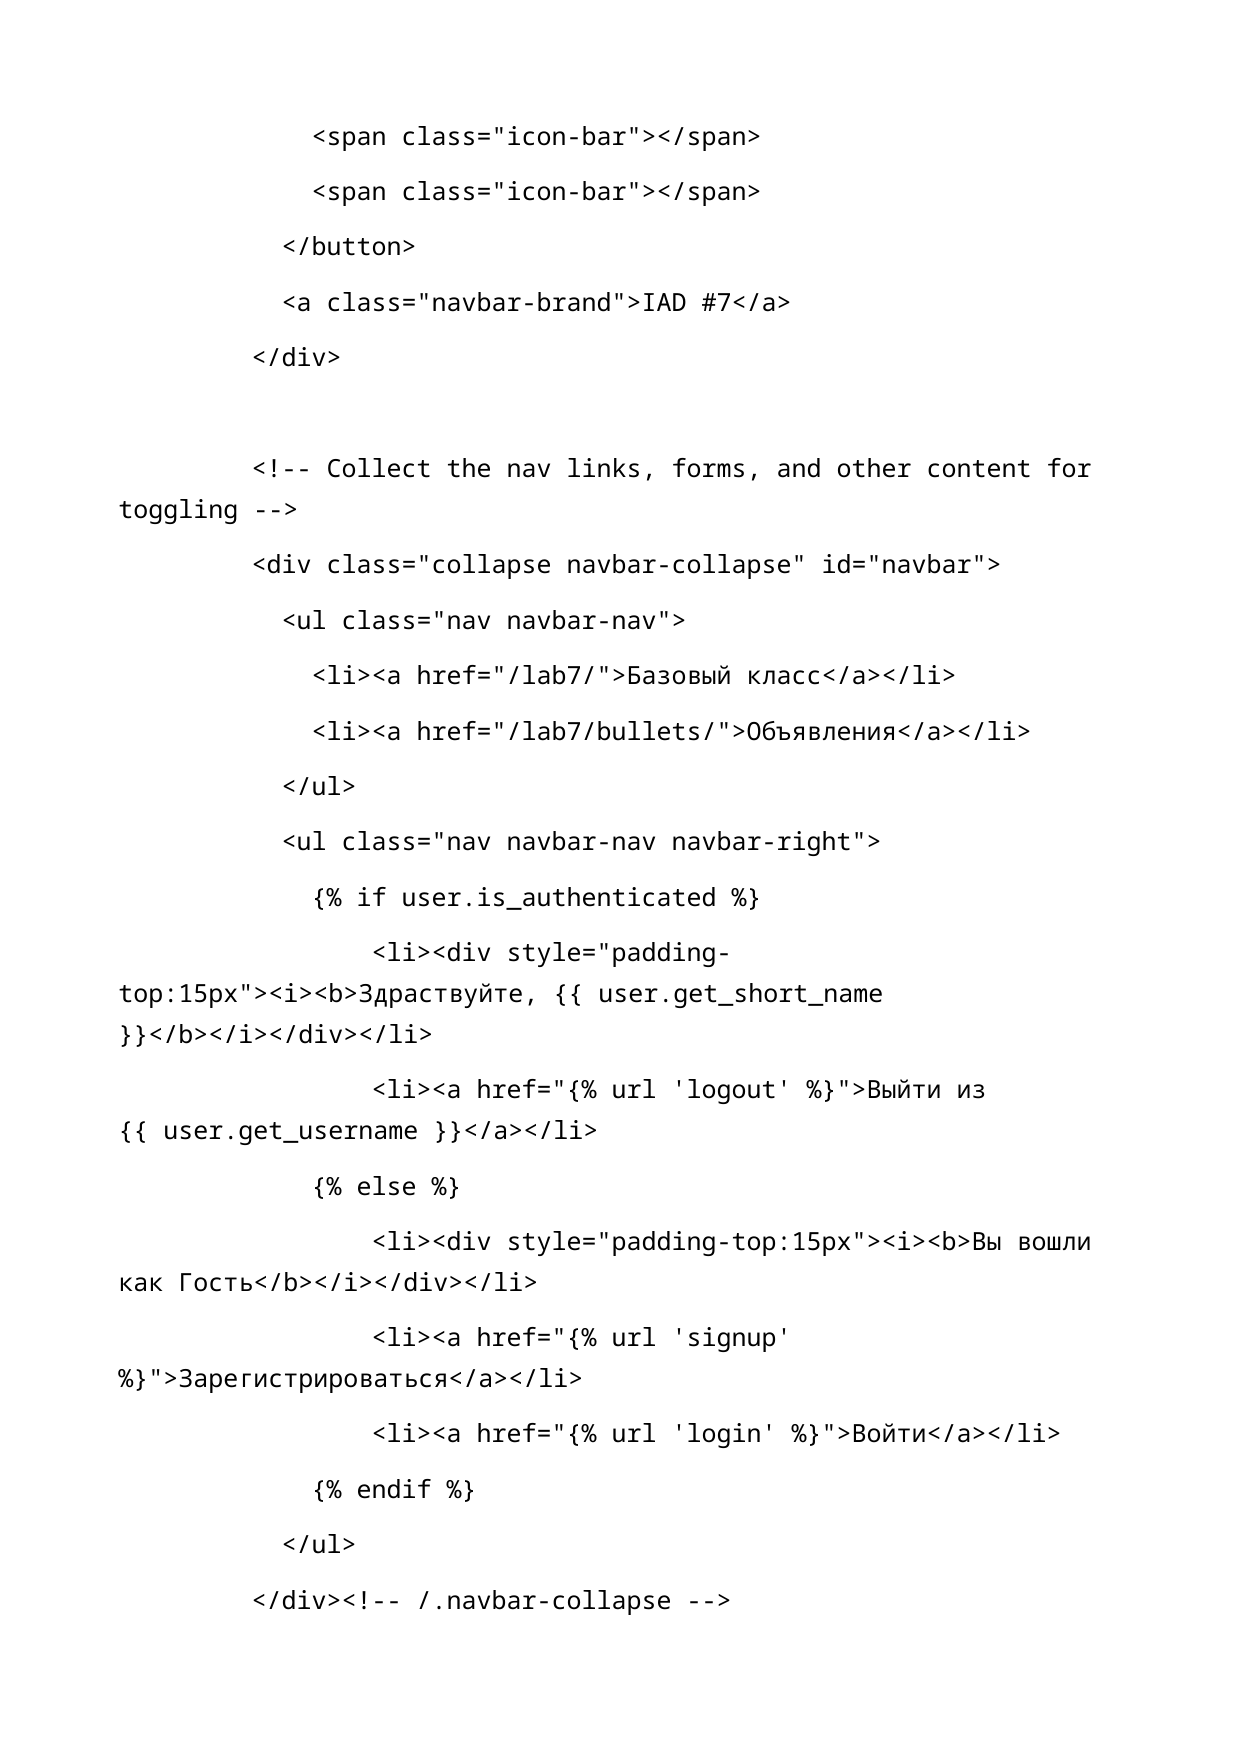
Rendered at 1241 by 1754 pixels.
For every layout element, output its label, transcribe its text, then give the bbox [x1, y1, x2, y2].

text <li><a href="{% url 'signup' %}">Зарегистрироваться</a></li> [118, 1320, 1122, 1395]
text <li><a href="{% url 'login' %}">Войти</a></li> [118, 1416, 1122, 1450]
text <li><a href="/lab7/bullets/">Объявления</a></li> [118, 713, 1122, 747]
text <span class="icon-bar"></span> [118, 173, 1122, 208]
text <ul class="nav navbar-nav"> [118, 602, 1122, 636]
text <!-- Collect the nav links, forms, and other content for toggling --> [118, 451, 1122, 526]
text <li><a href="/lab7/">Базовый класс</a></li> [118, 658, 1122, 692]
text </div> [118, 340, 1122, 374]
text </ul> [118, 768, 1122, 803]
text </button> [118, 229, 1122, 263]
text <div class="collapse navbar-collapse" id="navbar"> [118, 547, 1122, 581]
text <li><div style="padding-top:15px"><i><b>Здраствуйте, {{ user.get_short_name }}</b></i></div></li> [118, 935, 1122, 1051]
text {% else %} [118, 1168, 1122, 1202]
text <li><a href="{% url 'logout' %}">Выйти из {{ user.get_username }}</a></li> [118, 1072, 1122, 1147]
text <a class="navbar-brand">IAD #7</a> [118, 284, 1122, 318]
text {% endif %} [118, 1471, 1122, 1506]
text </div><!-- /.navbar-collapse --> [118, 1582, 1122, 1616]
text <ul class="nav navbar-nav navbar-right"> [118, 824, 1122, 858]
text <li><div style="padding-top:15px"><i><b>Вы вошли как Гость</b></i></div></li> [118, 1223, 1122, 1298]
text {% if user.is_authenticated %} [118, 879, 1122, 913]
text </ul> [118, 1527, 1122, 1561]
text <span class="icon-bar"></span> [118, 118, 1122, 152]
